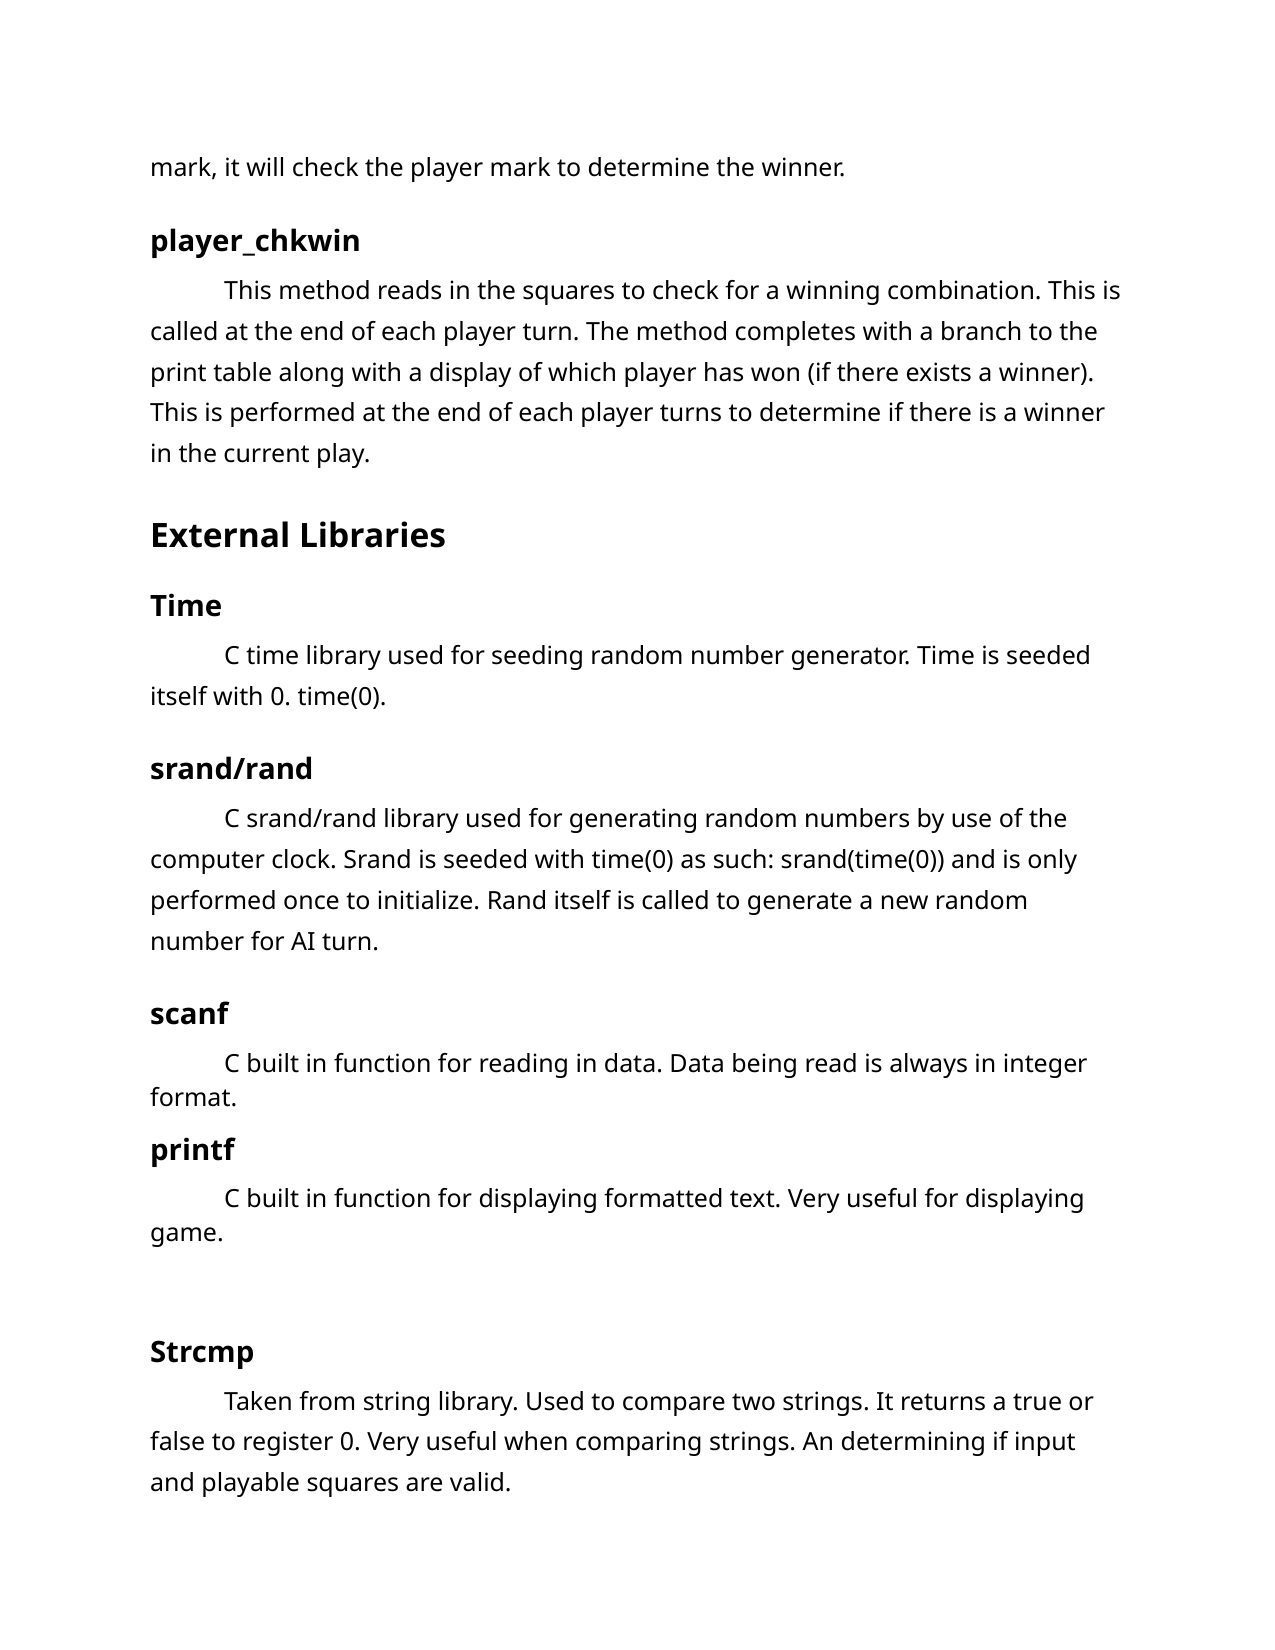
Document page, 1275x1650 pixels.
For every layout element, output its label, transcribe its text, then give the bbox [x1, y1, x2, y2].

text C srand/rand library used for generating random numbers by use of the computer clock. Srand is seeded with time(0) as such: srand(time(0)) and is only performed once to initialize. Rand itself is called to generate a new random number for AI turn. [150, 801, 1125, 957]
subtitle player_chkwin [150, 220, 1125, 260]
subtitle srand/rand [150, 748, 1125, 788]
text C time library used for seeding random number generator. Time is seeded itself with 0. time(0). [150, 637, 1125, 712]
subtitle Strcmp [150, 1331, 1125, 1371]
text C built in function for reading in data. Data being read is always in integer format. [150, 1046, 1125, 1114]
subtitle External Libraries [150, 512, 1125, 558]
text Taken from string library. Used to compare two strings. It returns a true or false to register 0. Very useful when comparing strings. An determining if input and playable squares are valid. [150, 1383, 1125, 1499]
subtitle Time [150, 585, 1125, 625]
subtitle printf [150, 1128, 1125, 1168]
text This method reads in the squares to check for a winning combination. This is called at the end of each player turn. The method completes with a branch to the print table along with a display of which player has won (if there exists a winner). This is performed at the end of each player turns to determine if there is a winner in the current play. [150, 272, 1125, 470]
text mark, it will check the player mark to determine the winner. [150, 150, 1125, 184]
text C built in function for displaying formatted text. Very useful for displaying game. [150, 1181, 1125, 1249]
subtitle scanf [150, 993, 1125, 1033]
